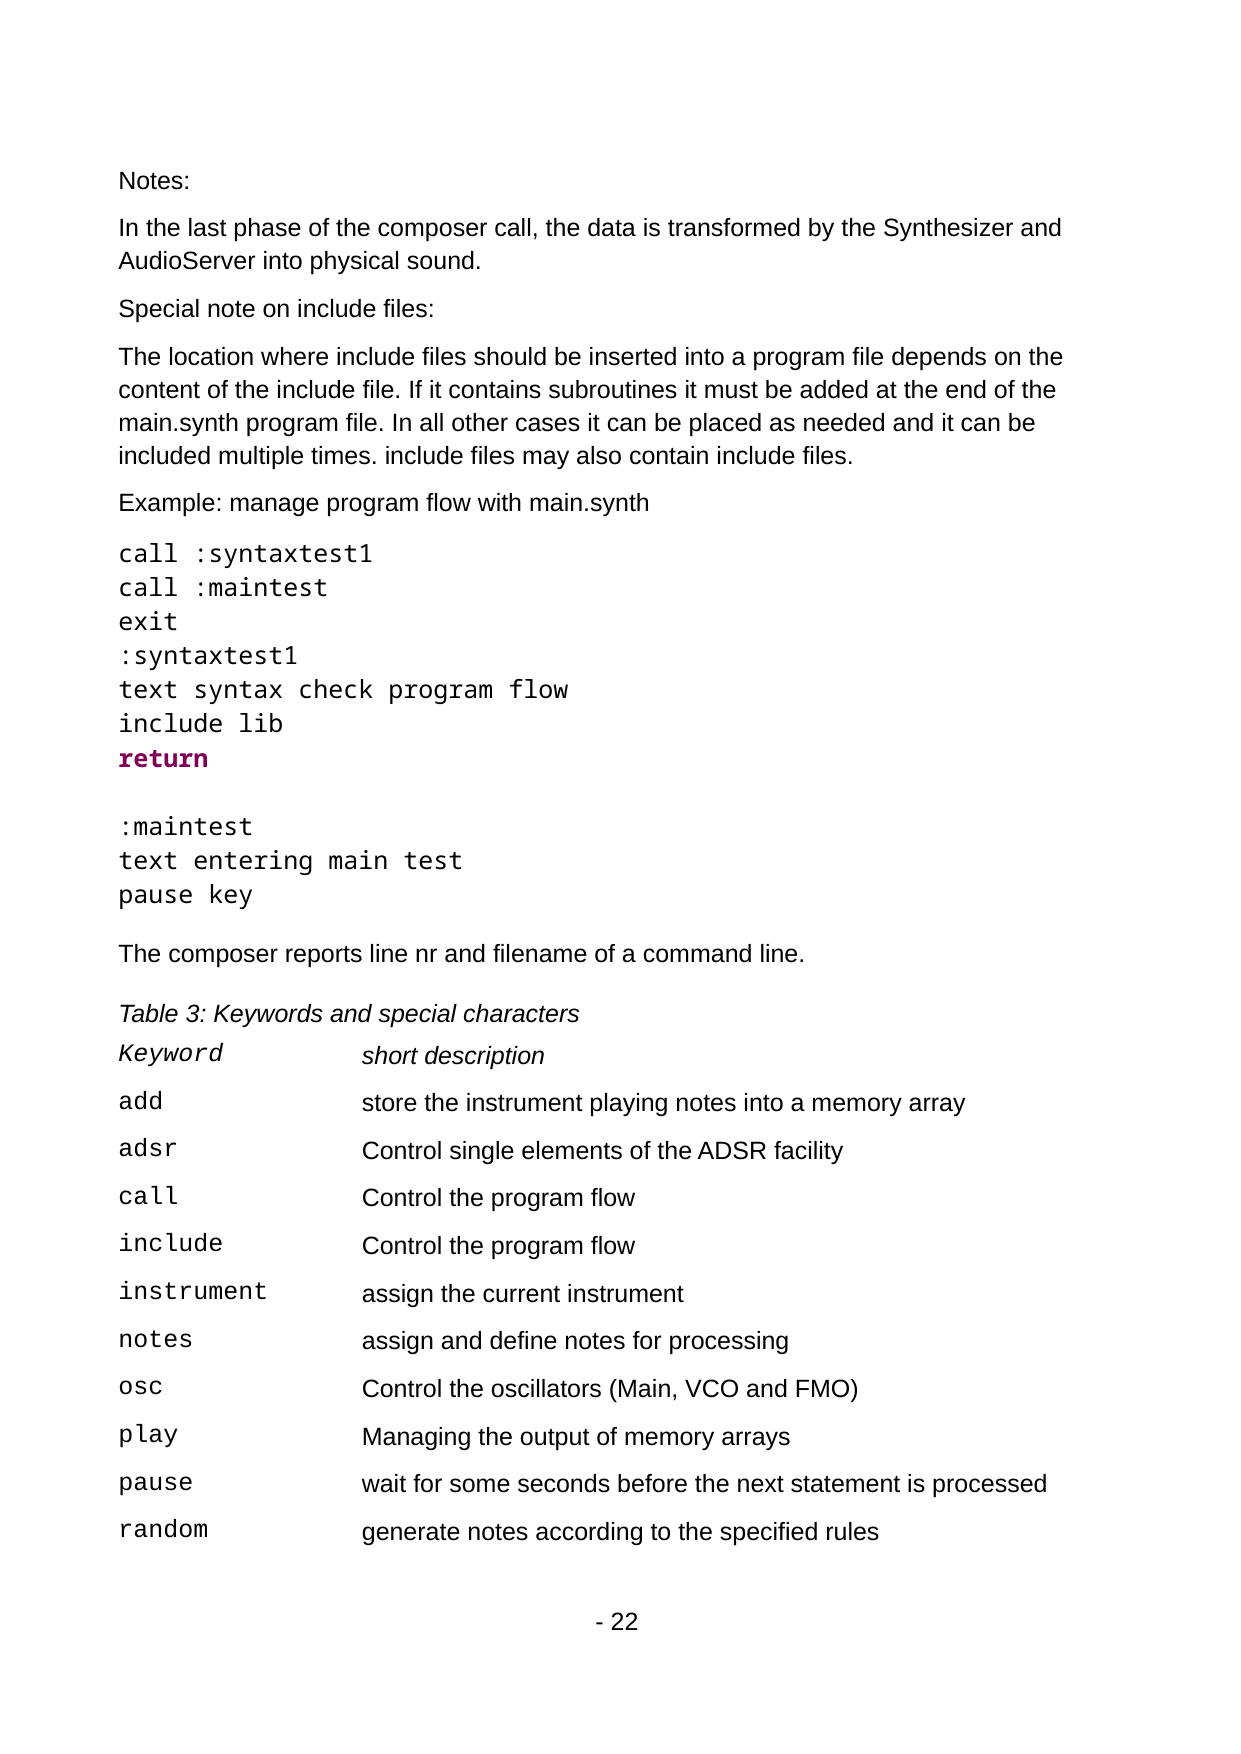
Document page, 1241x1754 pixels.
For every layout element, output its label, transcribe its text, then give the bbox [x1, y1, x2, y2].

text pause key [118, 876, 1122, 911]
table_cell call [118, 1184, 362, 1231]
text include lib [118, 706, 1122, 740]
table_cell Control the oscillators (Main, VCO and FMO) [362, 1374, 1122, 1421]
table_cell assign and define notes for processing [362, 1326, 1122, 1374]
table_cell assign the current instrument [362, 1279, 1122, 1326]
text :maintest [118, 808, 1122, 842]
text Special note on include files: [118, 294, 1122, 323]
text text entering main test [118, 842, 1122, 876]
text :syntaxtest1 [118, 638, 1122, 672]
table_cell notes [118, 1326, 362, 1374]
text Table 3: Keywords and special characters [118, 999, 1122, 1028]
table_cell Control the program flow [362, 1231, 1122, 1279]
text The composer reports line nr and filename of a command line. [118, 939, 1122, 968]
table_cell pause [118, 1469, 362, 1517]
table_cell osc [118, 1374, 362, 1421]
text Notes: [118, 166, 1122, 194]
text In the last phase of the composer call, the data is transformed by the Synthesizer and AudioServer into physical sound. [118, 213, 1122, 275]
text text syntax check program flow [118, 672, 1122, 706]
table_cell random [118, 1517, 362, 1564]
table_cell Control single elements of the ADSR facility [362, 1136, 1122, 1183]
table_cell Control the program flow [362, 1184, 1122, 1231]
table_cell adsr [118, 1136, 362, 1183]
table_cell store the instrument playing notes into a memory array [362, 1088, 1122, 1136]
table_cell add [118, 1088, 362, 1136]
text exit [118, 604, 1122, 638]
text call :maintest [118, 570, 1122, 604]
table_cell include [118, 1231, 362, 1279]
table_cell wait for some seconds before the next statement is processed [362, 1469, 1122, 1517]
text call :syntaxtest1 [118, 536, 1122, 570]
table_cell generate notes according to the specified rules [362, 1517, 1122, 1564]
table_cell Managing the output of memory arrays [362, 1421, 1122, 1469]
table_cell instrument [118, 1279, 362, 1326]
table_header Keyword [118, 1041, 362, 1088]
table_cell play [118, 1421, 362, 1469]
text Example: manage program flow with main.synth [118, 488, 1122, 517]
text return [118, 740, 1122, 774]
table_header short description [362, 1041, 1122, 1088]
text The location where include files should be inserted into a program file depends on the content of the include file. If it contains subroutines it must be added at the end of the main.synth program file. In all other cases it can be placed as needed and it can be included multiple times. include files may also contain include files. [118, 342, 1122, 469]
